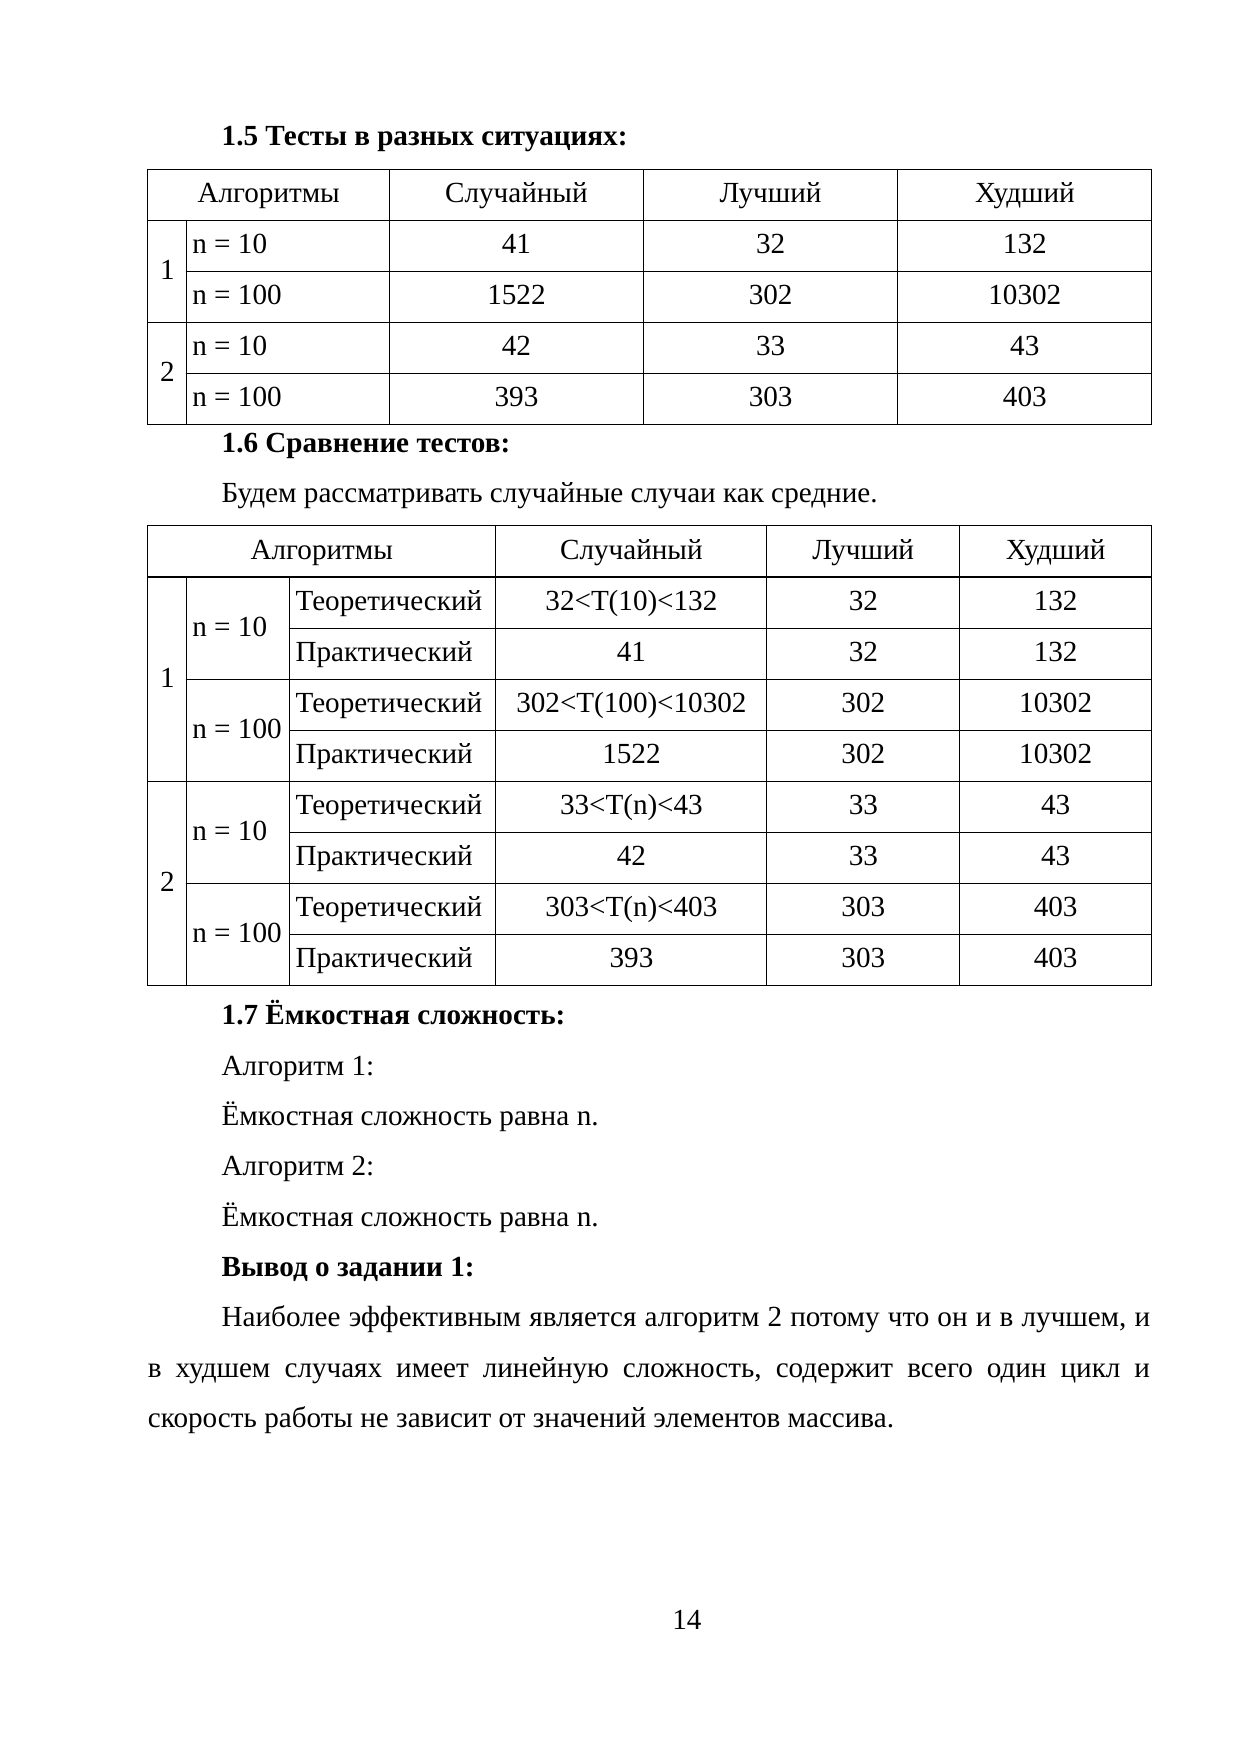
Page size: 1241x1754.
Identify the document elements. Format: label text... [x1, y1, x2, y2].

table_header Алгоритмы [148, 170, 389, 219]
table_cell 41 [496, 629, 766, 678]
table_cell 302 [644, 272, 897, 322]
subtitle Вывод о задании 1: [148, 1249, 1152, 1283]
table_cell 33 [644, 323, 897, 373]
table_cell 1 [148, 578, 186, 781]
table_cell 132 [898, 221, 1151, 271]
table_header Случайный [390, 170, 643, 219]
table_cell 302<T(100)<10302 [496, 680, 766, 729]
table_cell n = 100 [187, 680, 289, 781]
table_cell n = 100 [187, 884, 289, 985]
table_cell 10302 [898, 272, 1151, 322]
table_cell 33<T(n)<43 [496, 782, 766, 832]
table_cell 132 [960, 578, 1151, 627]
table_cell 33 [767, 833, 959, 883]
table_header Худший [960, 526, 1151, 576]
table_cell n = 100 [187, 272, 389, 322]
table_cell 403 [898, 374, 1151, 424]
subtitle 1.6 Сравнение тестов: [148, 425, 1152, 458]
table_cell n = 10 [187, 221, 389, 271]
table_cell Теоретический [290, 884, 495, 934]
table_cell 33 [767, 782, 959, 832]
table_cell n = 100 [187, 374, 389, 424]
table_cell 393 [496, 935, 766, 985]
subtitle 1.5 Тесты в разных ситуациях: [148, 118, 1152, 152]
table_cell Теоретический [290, 782, 495, 832]
table_cell 303 [767, 884, 959, 934]
table_cell Практический [290, 935, 495, 985]
table_cell 303 [767, 935, 959, 985]
table_cell 2 [148, 323, 186, 424]
table_cell Практический [290, 731, 495, 781]
table_cell Теоретический [290, 680, 495, 729]
table_cell 1 [148, 221, 186, 322]
table_cell 32 [767, 629, 959, 678]
table_cell 42 [496, 833, 766, 883]
table_header Лучший [767, 526, 959, 576]
text Будем рассматривать случайные случаи как средние. [148, 475, 1152, 508]
table_cell 32 [644, 221, 897, 271]
table_cell 403 [960, 884, 1151, 934]
text Наиболее эффективным является алгоритм 2 потому что он и в лучшем, и в худшем случаях имеет линейную сложность, содержит всего один цикл и скорость работы не зависит от значений элементов массива. [148, 1299, 1152, 1433]
table_cell Теоретический [290, 578, 495, 627]
text Алгоритм 2: [148, 1148, 1152, 1182]
table_cell Практический [290, 629, 495, 678]
table_cell n = 10 [187, 578, 289, 678]
table_header Лучший [644, 170, 897, 219]
text Ёмкостная сложность равна n. [148, 1199, 1152, 1232]
table_cell 43 [960, 833, 1151, 883]
table_cell 2 [148, 782, 186, 985]
table_cell 1522 [496, 731, 766, 781]
table_cell 10302 [960, 731, 1151, 781]
table_cell 10302 [960, 680, 1151, 729]
table_cell Практический [290, 833, 495, 883]
table_cell 41 [390, 221, 643, 271]
table_cell 43 [960, 782, 1151, 832]
table_cell 403 [960, 935, 1151, 985]
table_cell 302 [767, 680, 959, 729]
text Алгоритм 1: [148, 1048, 1152, 1081]
text Ёмкостная сложность равна n. [148, 1098, 1152, 1132]
table_cell 1522 [390, 272, 643, 322]
table_cell 132 [960, 629, 1151, 678]
table_cell 32<T(10)<132 [496, 578, 766, 627]
table_cell n = 10 [187, 323, 389, 373]
table_cell 303 [644, 374, 897, 424]
table_header Худший [898, 170, 1151, 219]
table_cell 43 [898, 323, 1151, 373]
subtitle 1.7 Ёмкостная сложность: [148, 997, 1152, 1031]
table_cell 42 [390, 323, 643, 373]
table_cell 393 [390, 374, 643, 424]
table_cell n = 10 [187, 782, 289, 883]
table_cell 32 [767, 578, 959, 627]
table_cell 302 [767, 731, 959, 781]
table_cell 303<T(n)<403 [496, 884, 766, 934]
table_header Случайный [496, 526, 766, 576]
table_header Алгоритмы [148, 526, 495, 576]
